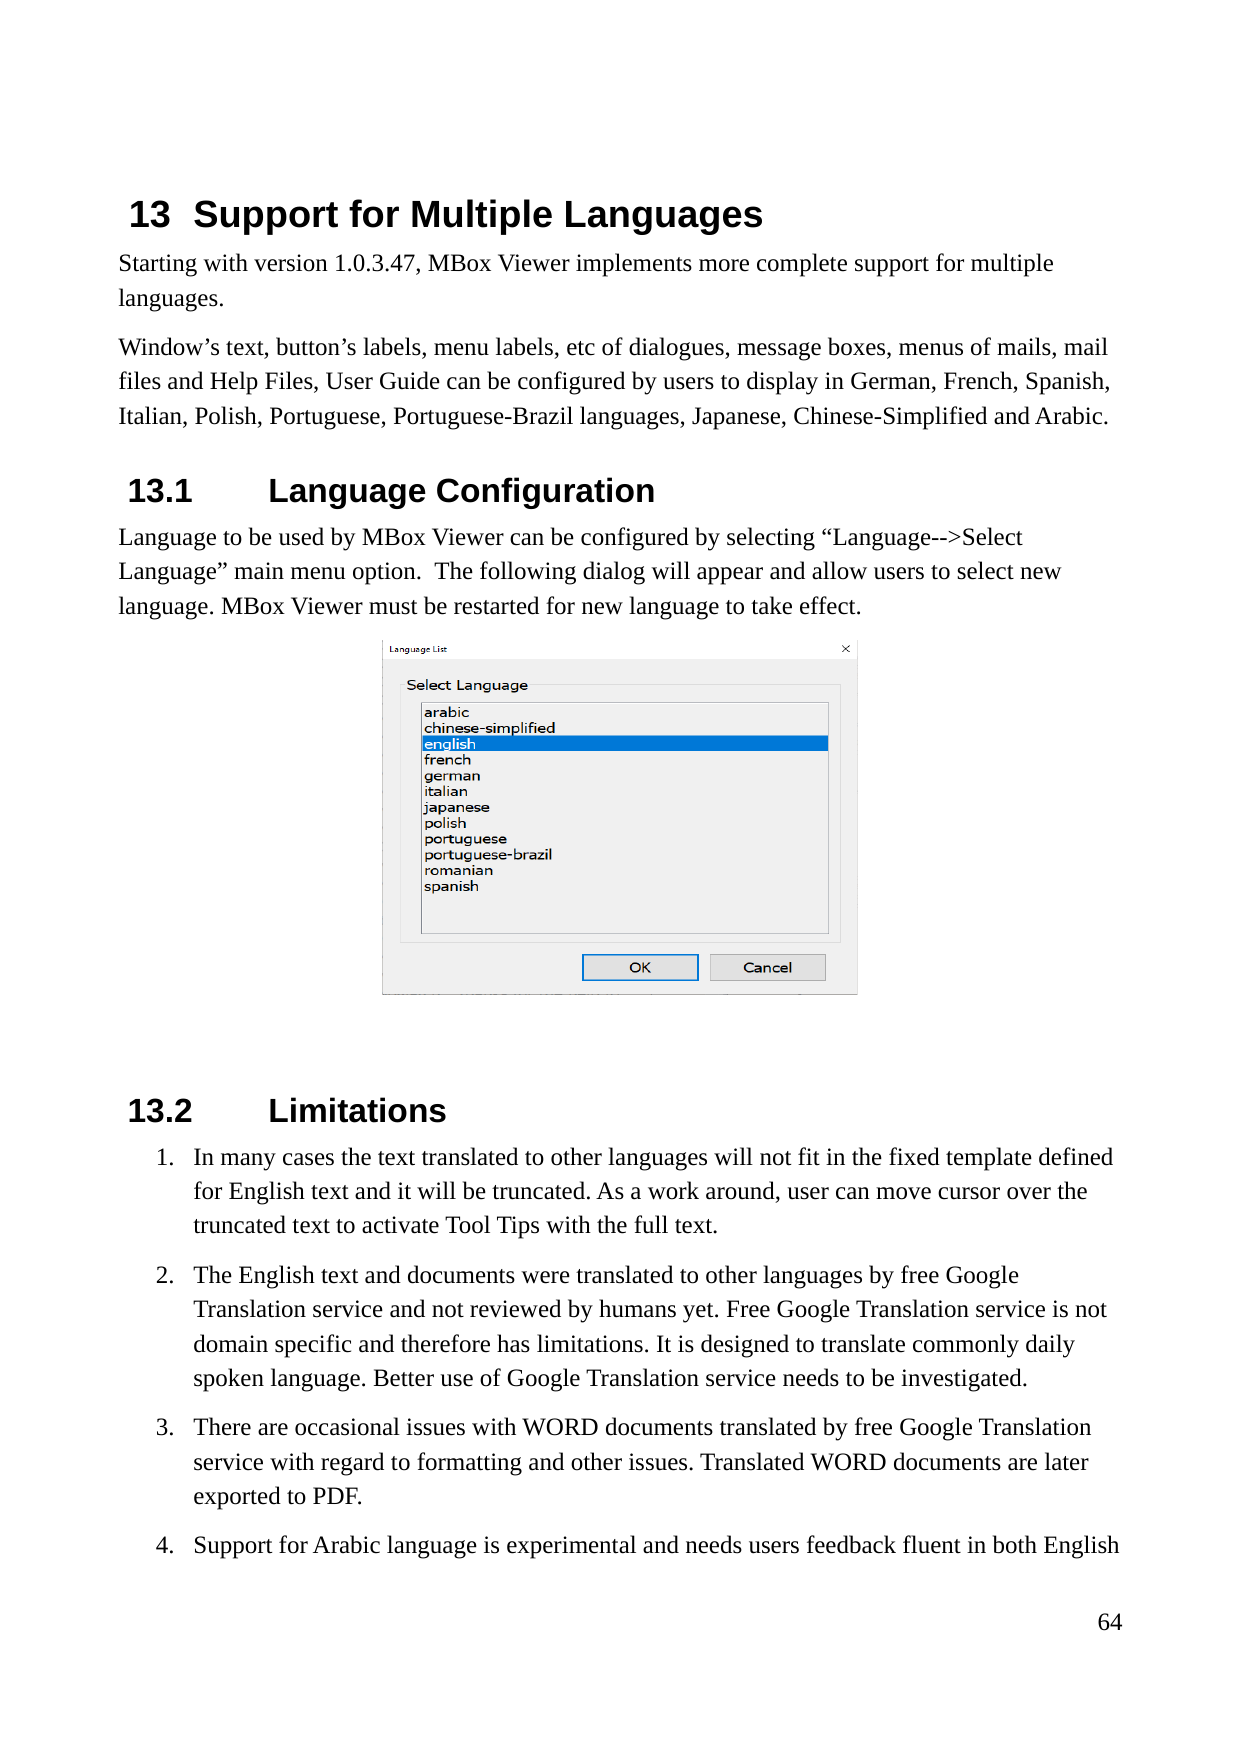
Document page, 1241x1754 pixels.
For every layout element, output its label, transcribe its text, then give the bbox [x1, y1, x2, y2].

text Window’s text, button’s labels, menu labels, etc of dialogues, message boxes, menus of mails, mail files and Help Files, User Guide can be configured by users to display in German, French, Spanish, Italian, Polish, Portuguese, Portuguese-Brazil languages, Japanese, Chinese-Simplified and Arabic. [118, 332, 1122, 429]
text Starting with version 1.0.3.47, MBox Viewer implements more complete support for multiple languages. [118, 248, 1122, 312]
subtitle Limitations [118, 1091, 1122, 1129]
list Support for Arabic language is experimental and needs users feedback fluent in both English [156, 1530, 1122, 1559]
list In many cases the text translated to other languages will not fit in the fixed template defined for English text and it will be truncated. As a work around, user can move cursor over the truncated text to activate Tool Tips with the full text. [156, 1142, 1122, 1239]
picture [382, 640, 858, 995]
list There are occasional issues with WORD documents translated by free Google Translation service with regard to formatting and other issues. Translated WORD documents are later exported to PDF. [156, 1412, 1122, 1510]
subtitle Support for Multiple Languages [118, 192, 1122, 236]
subtitle Language Configuration [118, 471, 1122, 509]
list The English text and documents were translated to other languages by free Google Translation service and not reviewed by humans yet. Free Google Translation service is not domain specific and therefore has limitations. It is designed to translate commonly daily spoken language. Better use of Google Translation service needs to be investigated. [156, 1260, 1122, 1392]
text Language to be used by MBox Viewer can be configured by selecting “Language-->Select Language” main menu option. The following dialog will appear and allow users to select new language. MBox Viewer must be restarted for new language to take effect. [118, 522, 1122, 619]
